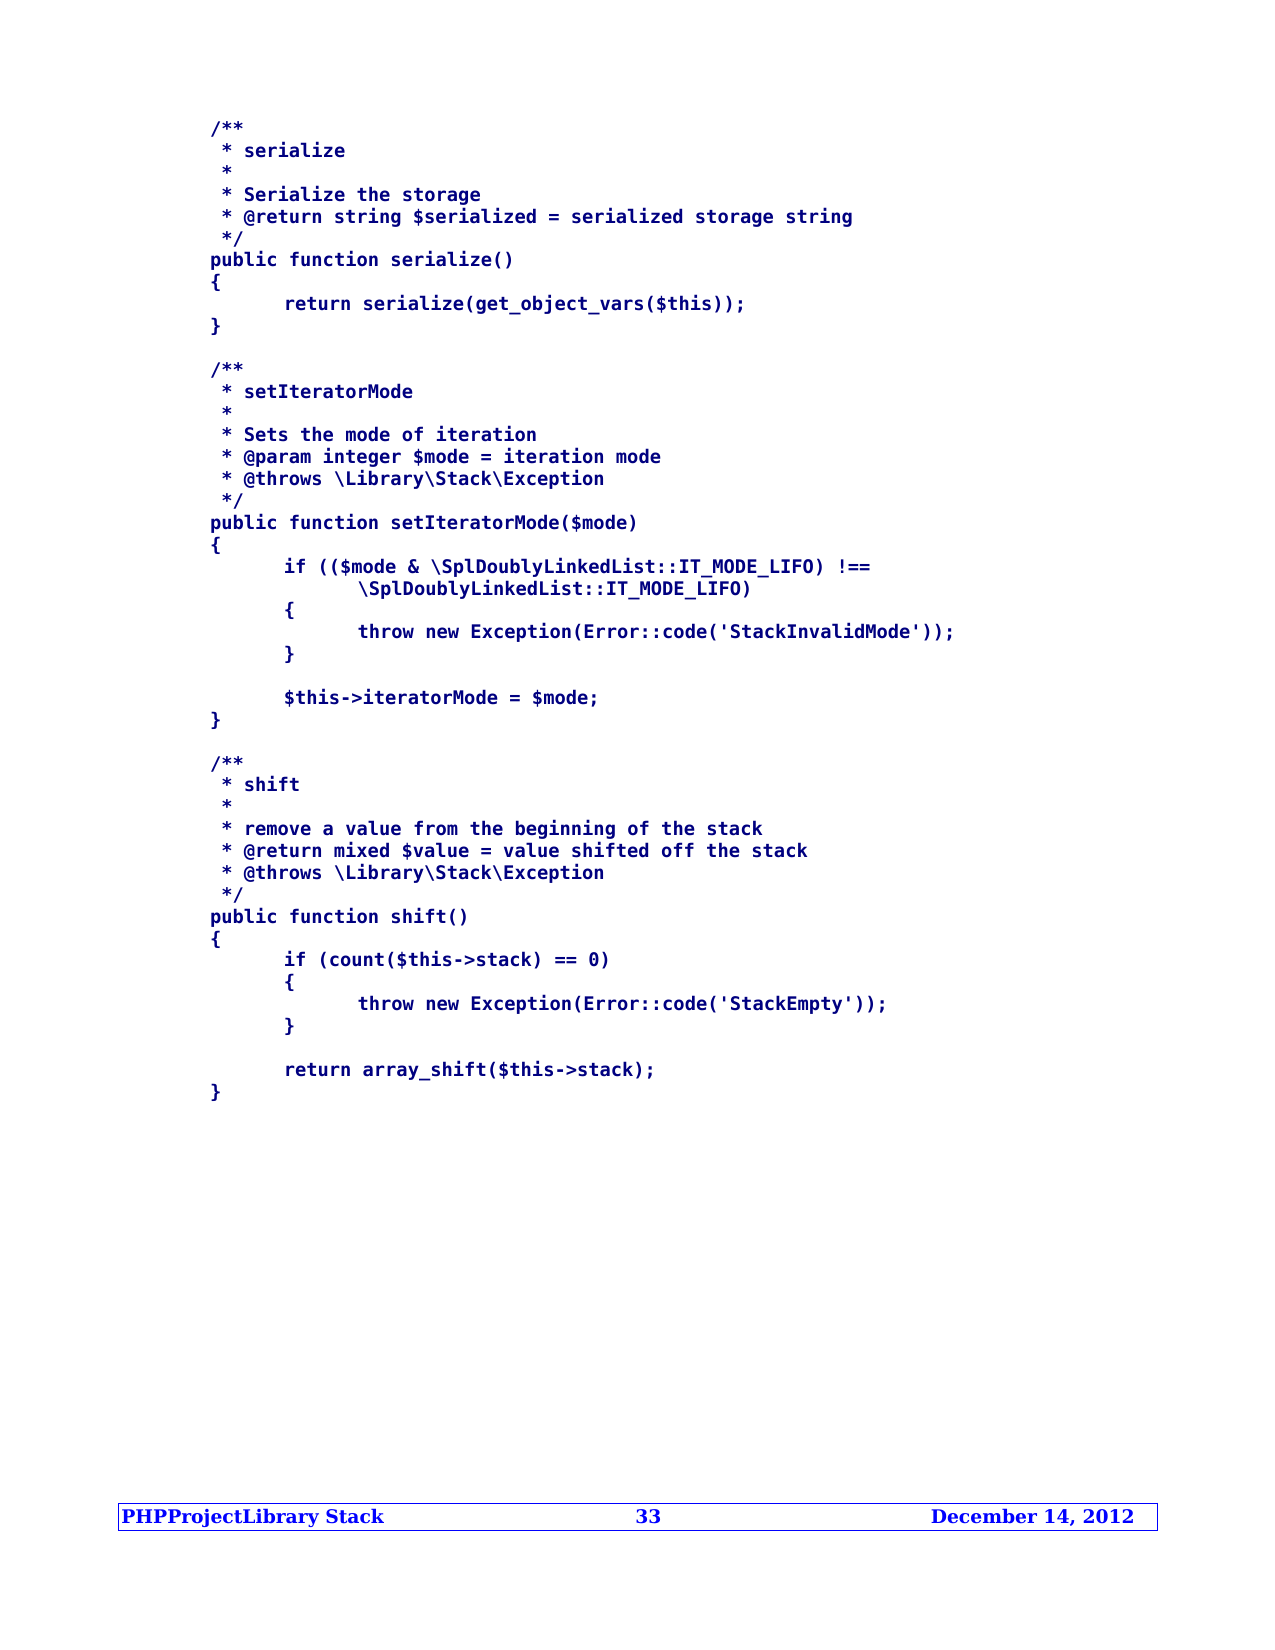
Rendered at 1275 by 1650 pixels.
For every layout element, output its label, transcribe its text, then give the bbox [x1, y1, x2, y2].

list } [136, 1081, 1157, 1102]
list if (($mode & \SplDoublyLinkedList::IT_MODE_LIFO) !== [136, 556, 1157, 577]
list throw new Exception(Error::code('StackEmpty')); [136, 993, 1157, 1015]
list * @return string $serialized = serialized storage string [136, 206, 1157, 227]
list * @return mixed $value = value shifted off the stack [136, 840, 1157, 862]
list * Sets the mode of iteration [136, 424, 1157, 446]
list } [136, 709, 1157, 731]
list { [136, 271, 1157, 293]
list * remove a value from the beginning of the stack [136, 818, 1157, 840]
list */ [136, 490, 1157, 512]
list \SplDoublyLinkedList::IT_MODE_LIFO) [136, 577, 1157, 599]
list * [136, 796, 1157, 818]
list */ [136, 884, 1157, 906]
list /** [136, 118, 1157, 140]
list } [136, 643, 1157, 665]
list { [136, 599, 1157, 621]
list * serialize [136, 140, 1157, 162]
list /** [136, 359, 1157, 381]
list * [136, 162, 1157, 184]
list $this->iteratorMode = $mode; [136, 687, 1157, 709]
list if (count($this->stack) == 0) [136, 949, 1157, 971]
list */ [136, 227, 1157, 249]
list } [136, 315, 1157, 337]
list * @param integer $mode = iteration mode [136, 446, 1157, 468]
list } [136, 1015, 1157, 1037]
list public function serialize() [136, 249, 1157, 271]
list public function shift() [136, 906, 1157, 927]
list return array_shift($this->stack); [136, 1059, 1157, 1081]
list * setIteratorMode [136, 381, 1157, 402]
list public function setIteratorMode($mode) [136, 512, 1157, 534]
list throw new Exception(Error::code('StackInvalidMode')); [136, 621, 1157, 643]
list /** [136, 752, 1157, 774]
list { [136, 534, 1157, 556]
list { [136, 927, 1157, 949]
list * @throws \Library\Stack\Exception [136, 468, 1157, 490]
list { [136, 971, 1157, 993]
list * shift [136, 774, 1157, 796]
list * @throws \Library\Stack\Exception [136, 862, 1157, 884]
list * Serialize the storage [136, 184, 1157, 206]
list * [136, 402, 1157, 424]
list return serialize(get_object_vars($this)); [136, 293, 1157, 315]
